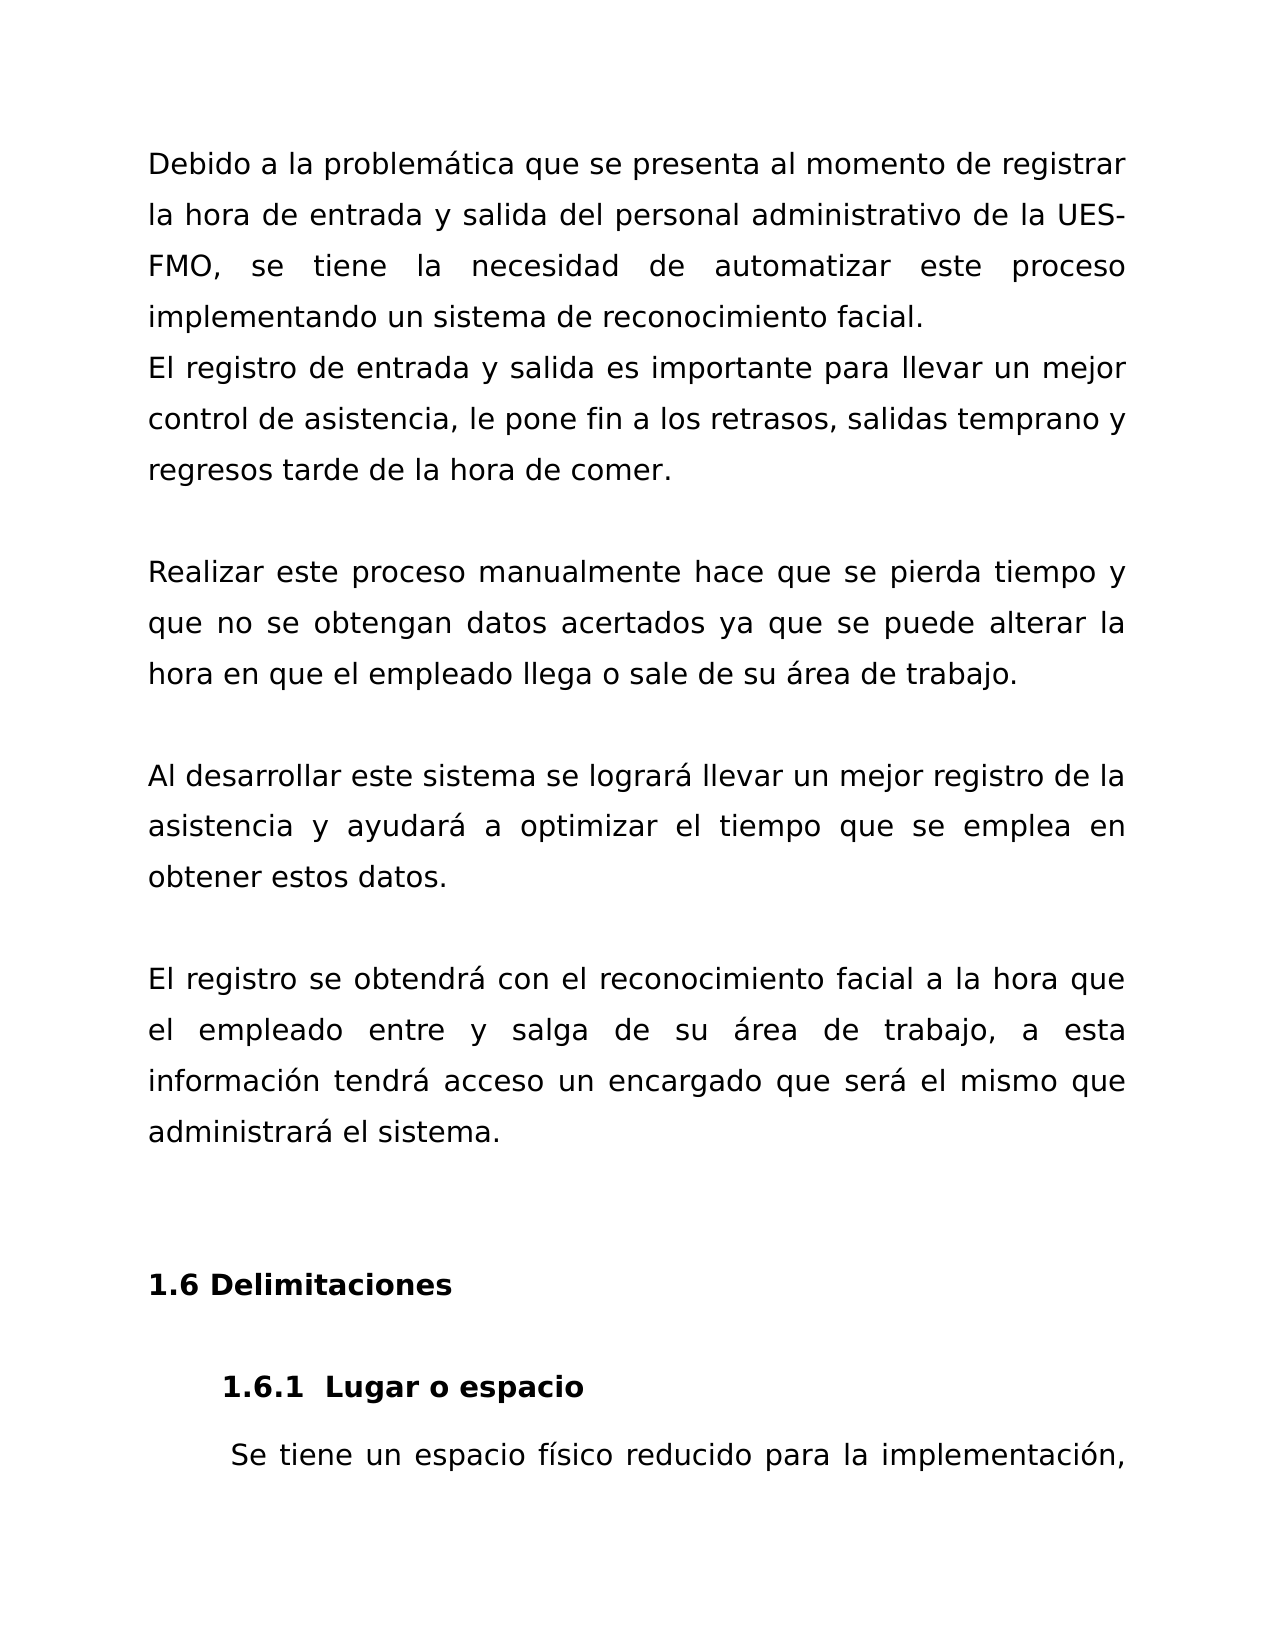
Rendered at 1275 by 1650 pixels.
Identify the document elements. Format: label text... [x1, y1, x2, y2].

text El registro de entrada y salida es importante para llevar un mejor control de asistencia, le pone fin a los retrasos, salidas temprano y regresos tarde de la hora de comer. [148, 351, 1127, 487]
text Al desarrollar este sistema se logrará llevar un mejor registro de la asistencia y ayudará a optimizar el tiempo que se emplea en obtener estos datos. [148, 759, 1127, 895]
text Realizar este proceso manualmente hace que se pierda tiempo y que no se obtengan datos acertados ya que se puede alterar la hora en que el empleado llega o sale de su área de trabajo. [148, 555, 1127, 691]
text Debido a la problemática que se presenta al momento de registrar la hora de entrada y salida del personal administrativo de la UES-FMO, se tiene la necesidad de automatizar este proceso implementando un sistema de reconocimiento facial. [148, 148, 1127, 334]
text Se tiene un espacio físico reducido para la implementación, [230, 1438, 1127, 1472]
text 1.6 Delimitaciones [148, 1268, 1127, 1302]
text El registro se obtendrá con el reconocimiento facial a la hora que el empleado entre y salga de su área de trabajo, a esta información tendrá acceso un encargado que será el mismo que administrará el sistema. [148, 963, 1127, 1149]
text 1.6.1 Lugar o espacio [148, 1370, 1127, 1404]
